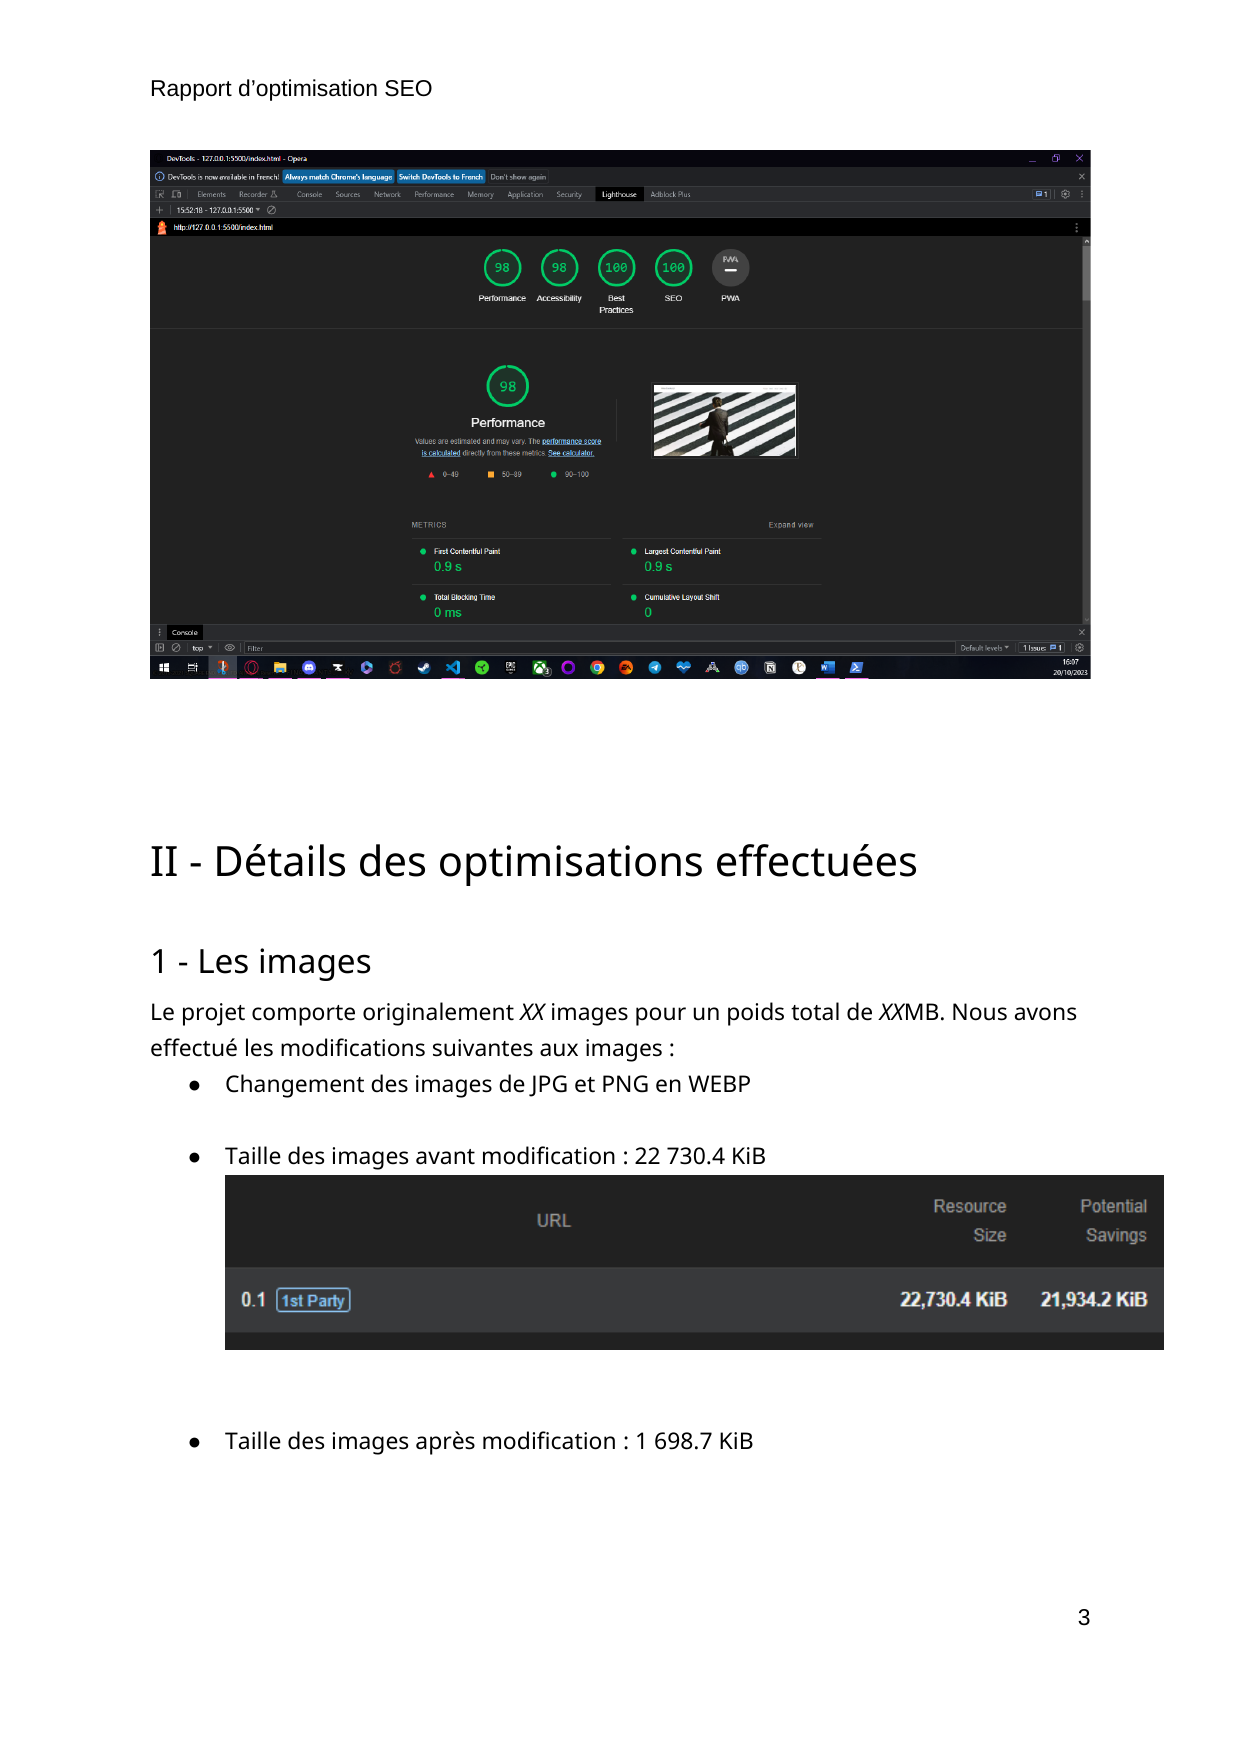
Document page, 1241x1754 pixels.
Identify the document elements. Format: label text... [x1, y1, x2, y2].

list Taille des images avant modification : 22 730.4 KiB [187, 1140, 1090, 1171]
list Changement des images de JPG et PNG en WEBP [187, 1068, 1090, 1099]
text Le projet comporte originalement XX images pour un poids total de XXMB. Nous avons effectué les modifications suivantes aux images : [150, 996, 1090, 1063]
list Taille des images après modification : 1 698.7 KiB [187, 1425, 1090, 1456]
subtitle 1 - Les images [150, 938, 1090, 984]
subtitle II - Détails des optimisations effectuées [150, 831, 1090, 888]
